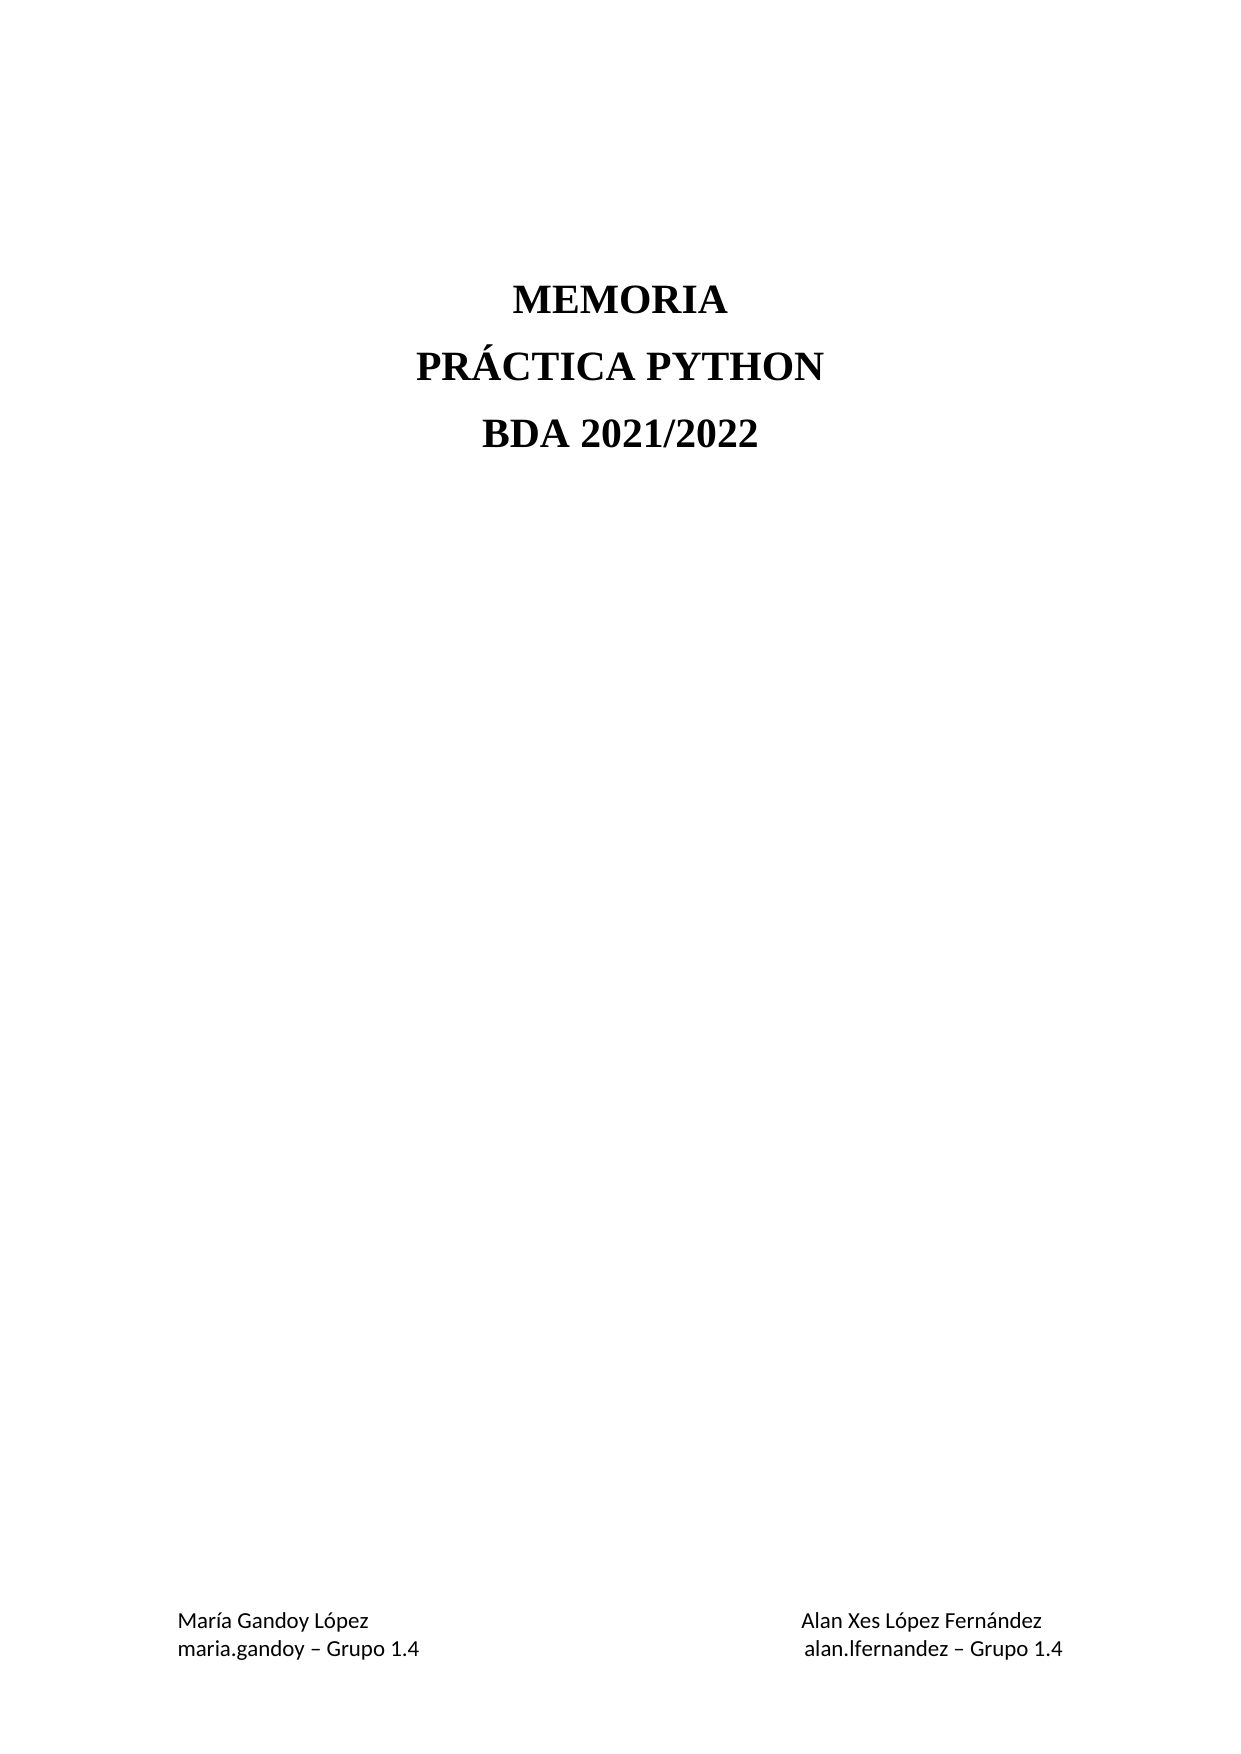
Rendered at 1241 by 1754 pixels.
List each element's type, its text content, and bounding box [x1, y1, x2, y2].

text BDA 2021/2022 [177, 409, 1063, 457]
text PRÁCTICA PYTHON [177, 342, 1063, 389]
text MEMORIA [177, 275, 1063, 323]
